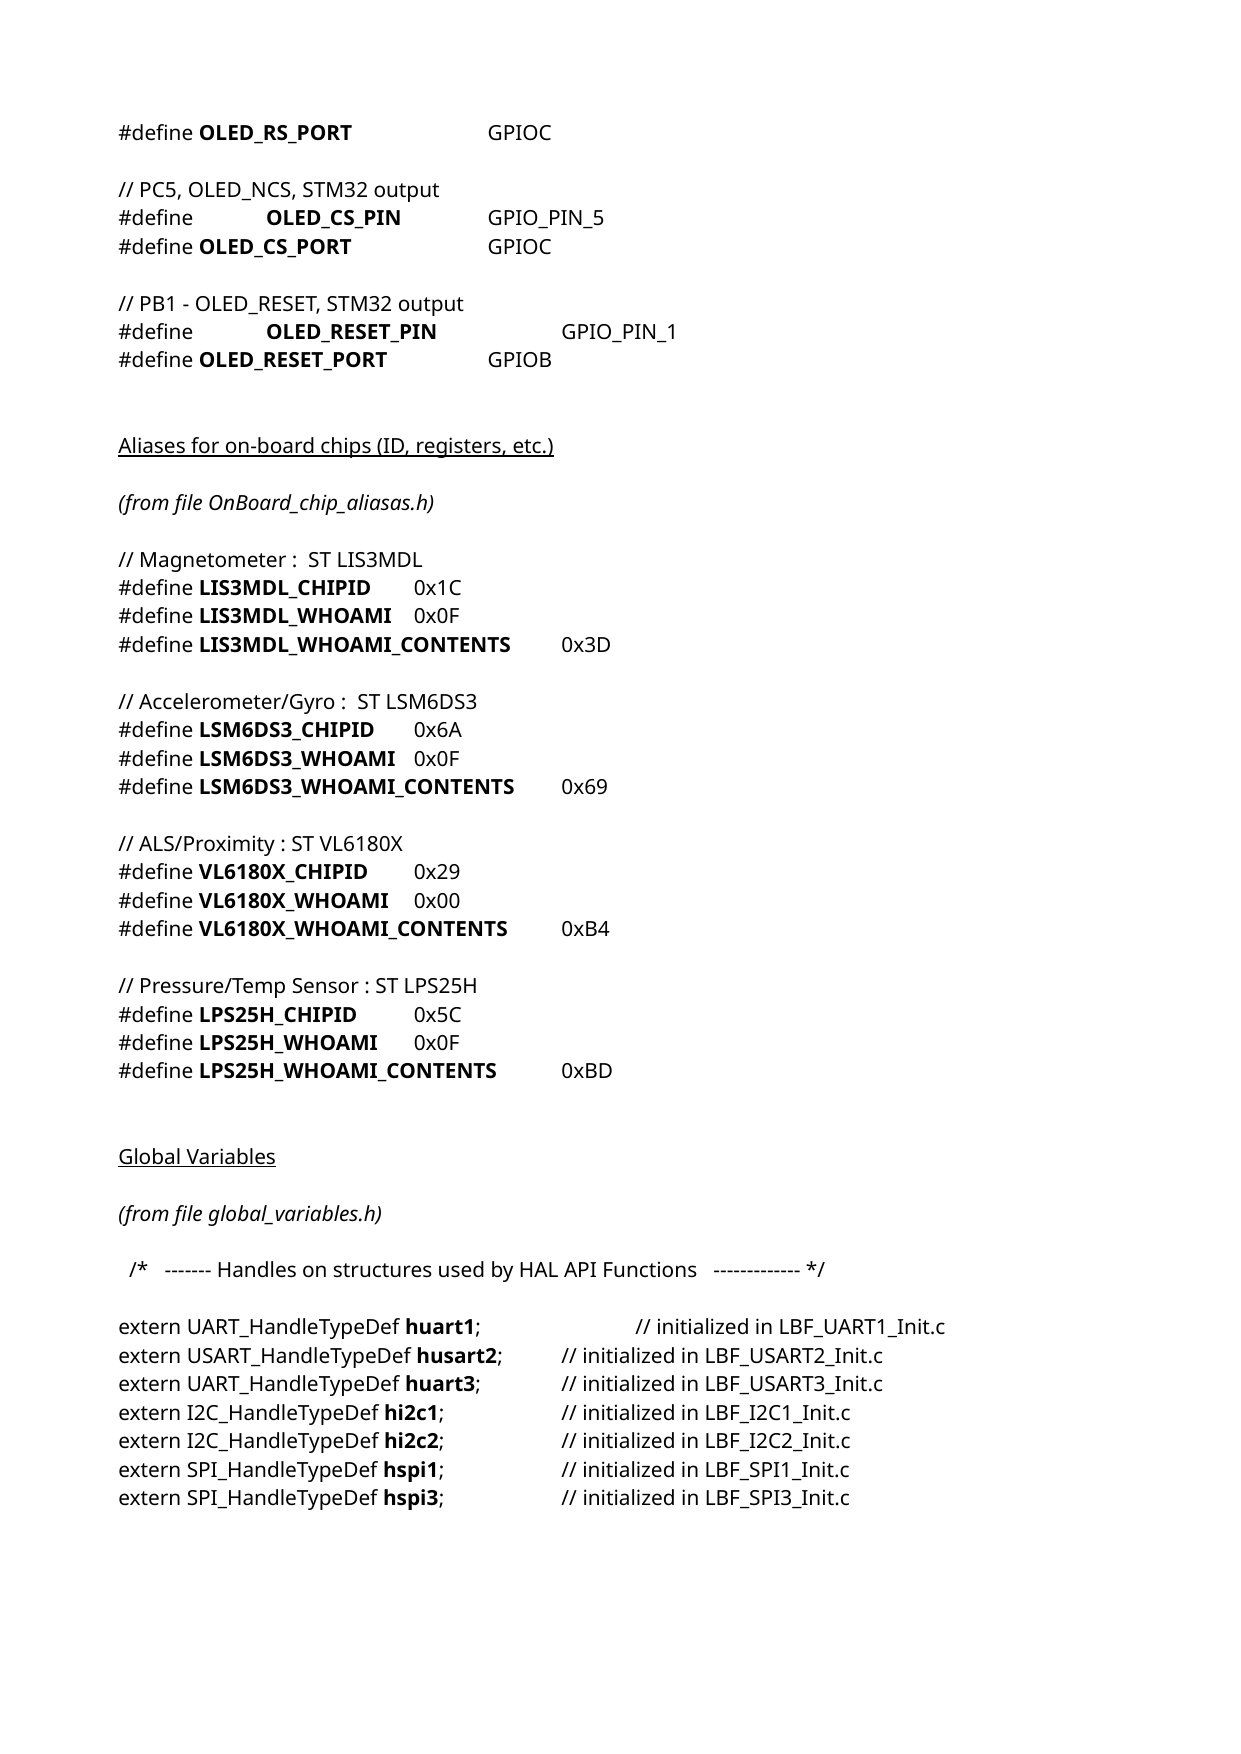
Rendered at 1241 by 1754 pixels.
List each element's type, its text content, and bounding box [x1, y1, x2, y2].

text (from file OnBoard_chip_aliasas.h) [118, 488, 1122, 516]
text // PB1 - OLED_RESET, STM32 output [118, 289, 1122, 317]
text extern UART_HandleTypeDef huart3; // initialized in LBF_USART3_Init.c [118, 1369, 1122, 1398]
text extern USART_HandleTypeDef husart2; // initialized in LBF_USART2_Init.c [118, 1341, 1122, 1369]
text #define OLED_RS_PORT GPIOC [118, 118, 1122, 147]
text #define OLED_RESET_PIN GPIO_PIN_1 [118, 317, 1122, 346]
text #define LIS3MDL_CHIPID 0x1C [118, 573, 1122, 602]
text #define LPS25H_WHOAMI_CONTENTS 0xBD [118, 1057, 1122, 1085]
text #define LIS3MDL_WHOAMI_CONTENTS 0x3D [118, 630, 1122, 658]
text #define LSM6DS3_WHOAMI_CONTENTS 0x69 [118, 772, 1122, 801]
text extern UART_HandleTypeDef huart1; // initialized in LBF_UART1_Init.c [118, 1312, 1122, 1341]
text #define OLED_CS_PORT GPIOC [118, 232, 1122, 260]
text /* ------- Handles on structures used by HAL API Functions ------------- */ [118, 1256, 1122, 1284]
text // Pressure/Temp Sensor : ST LPS25H [118, 971, 1122, 1000]
text Aliases for on-board chips (ID, registers, etc.) [118, 431, 1122, 459]
text extern SPI_HandleTypeDef hspi1; // initialized in LBF_SPI1_Init.c [118, 1455, 1122, 1483]
text (from file global_variables.h) [118, 1199, 1122, 1227]
text // Magnetometer : ST LIS3MDL [118, 545, 1122, 573]
text #define OLED_CS_PIN GPIO_PIN_5 [118, 203, 1122, 232]
text // ALS/Proximity : ST VL6180X [118, 829, 1122, 857]
text // PC5, OLED_NCS, STM32 output [118, 175, 1122, 203]
text Global Variables [118, 1142, 1122, 1170]
text #define LSM6DS3_CHIPID 0x6A [118, 715, 1122, 744]
text extern I2C_HandleTypeDef hi2c1; // initialized in LBF_I2C1_Init.c [118, 1398, 1122, 1426]
text #define LSM6DS3_WHOAMI 0x0F [118, 744, 1122, 772]
text // Accelerometer/Gyro : ST LSM6DS3 [118, 687, 1122, 715]
text #define LIS3MDL_WHOAMI 0x0F [118, 602, 1122, 630]
text #define VL6180X_WHOAMI_CONTENTS 0xB4 [118, 914, 1122, 943]
text #define VL6180X_CHIPID 0x29 [118, 857, 1122, 886]
text #define VL6180X_WHOAMI 0x00 [118, 886, 1122, 914]
text #define OLED_RESET_PORT GPIOB [118, 346, 1122, 374]
text #define LPS25H_WHOAMI 0x0F [118, 1028, 1122, 1057]
text #define LPS25H_CHIPID 0x5C [118, 1000, 1122, 1028]
text extern I2C_HandleTypeDef hi2c2; // initialized in LBF_I2C2_Init.c [118, 1426, 1122, 1455]
text extern SPI_HandleTypeDef hspi3; // initialized in LBF_SPI3_Init.c [118, 1483, 1122, 1512]
